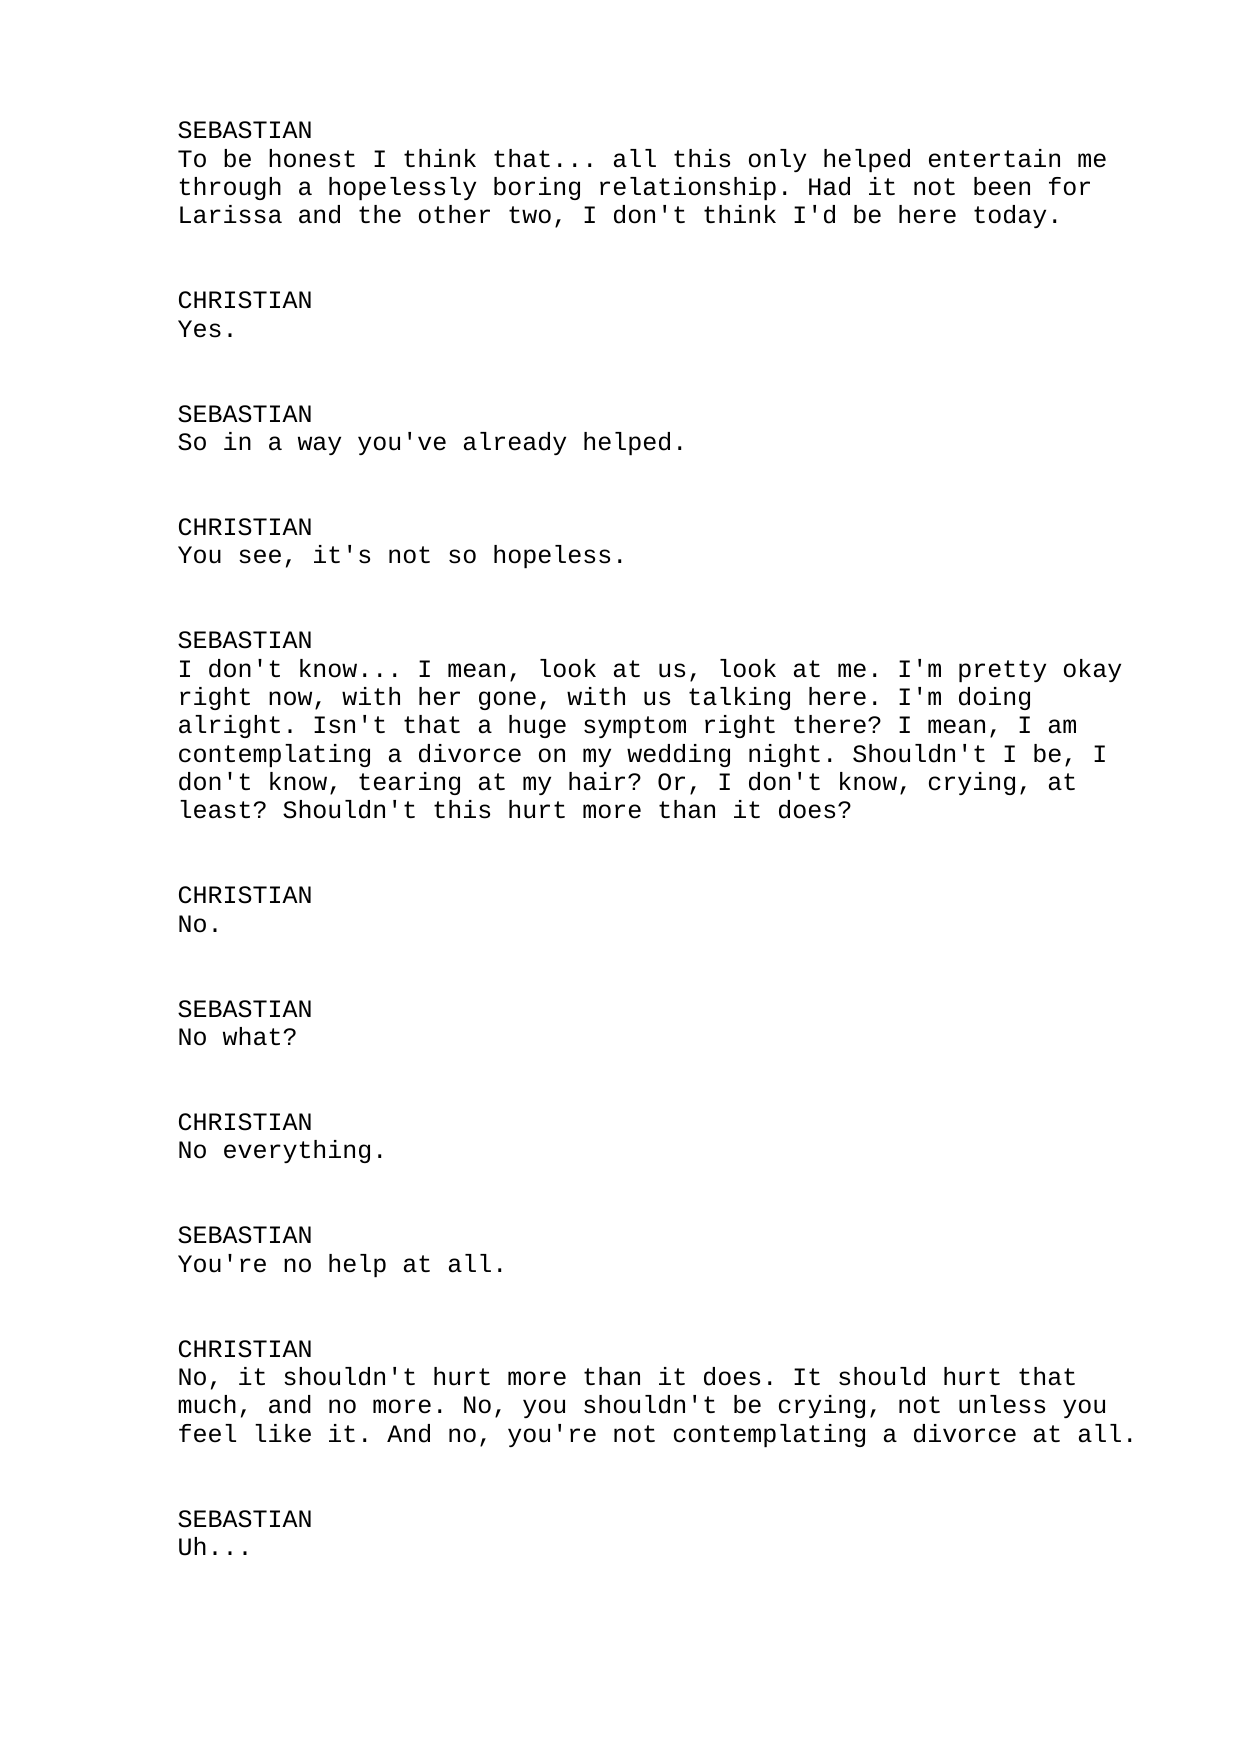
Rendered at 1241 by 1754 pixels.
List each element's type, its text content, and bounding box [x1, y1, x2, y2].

text SEBASTIAN [327, 628, 1152, 656]
text You're no help at all. [522, 1251, 1152, 1280]
text CHRISTIAN [327, 883, 1152, 911]
text SEBASTIAN [327, 118, 1152, 146]
text CHRISTIAN [327, 1110, 1152, 1138]
text SEBASTIAN [327, 996, 1152, 1025]
text To be honest I think that... all this only helped entertain me through a hopelessly boring relationship. Had it not been for Larissa and the other two, I don't think I'd be here today. [1077, 146, 1152, 231]
text No what? [312, 1025, 1152, 1053]
text So in a way you've already helped. [702, 430, 1152, 458]
text No, it shouldn't hurt more than it does. It should hurt that much, and no more. No, you shouldn't be crying, not unless you feel like it. And no, you're not contemplating a divorce at all. [1092, 1365, 1152, 1450]
text No. [237, 911, 1152, 940]
text SEBASTIAN [327, 1223, 1152, 1251]
text CHRISTIAN [327, 515, 1152, 543]
text Yes. [252, 316, 1152, 345]
text SEBASTIAN [327, 1506, 1152, 1535]
text CHRISTIAN [327, 288, 1152, 316]
text You see, it's not so hopeless. [642, 543, 1152, 571]
text No everything. [402, 1138, 1152, 1166]
text CHRISTIAN [327, 1336, 1152, 1365]
text SEBASTIAN [327, 401, 1152, 430]
text Uh... [267, 1535, 1152, 1563]
text I don't know... I mean, look at us, look at me. I'm pretty okay right now, with her gone, with us talking here. I'm doing alright. Isn't that a huge symptom right there? I mean, I am contemplating a divorce on my wedding night. Shouldn't I be, I don't know, tearing at my hair? Or, I don't know, crying, at least? Shouldn't this hurt more than it does? [867, 656, 1152, 826]
